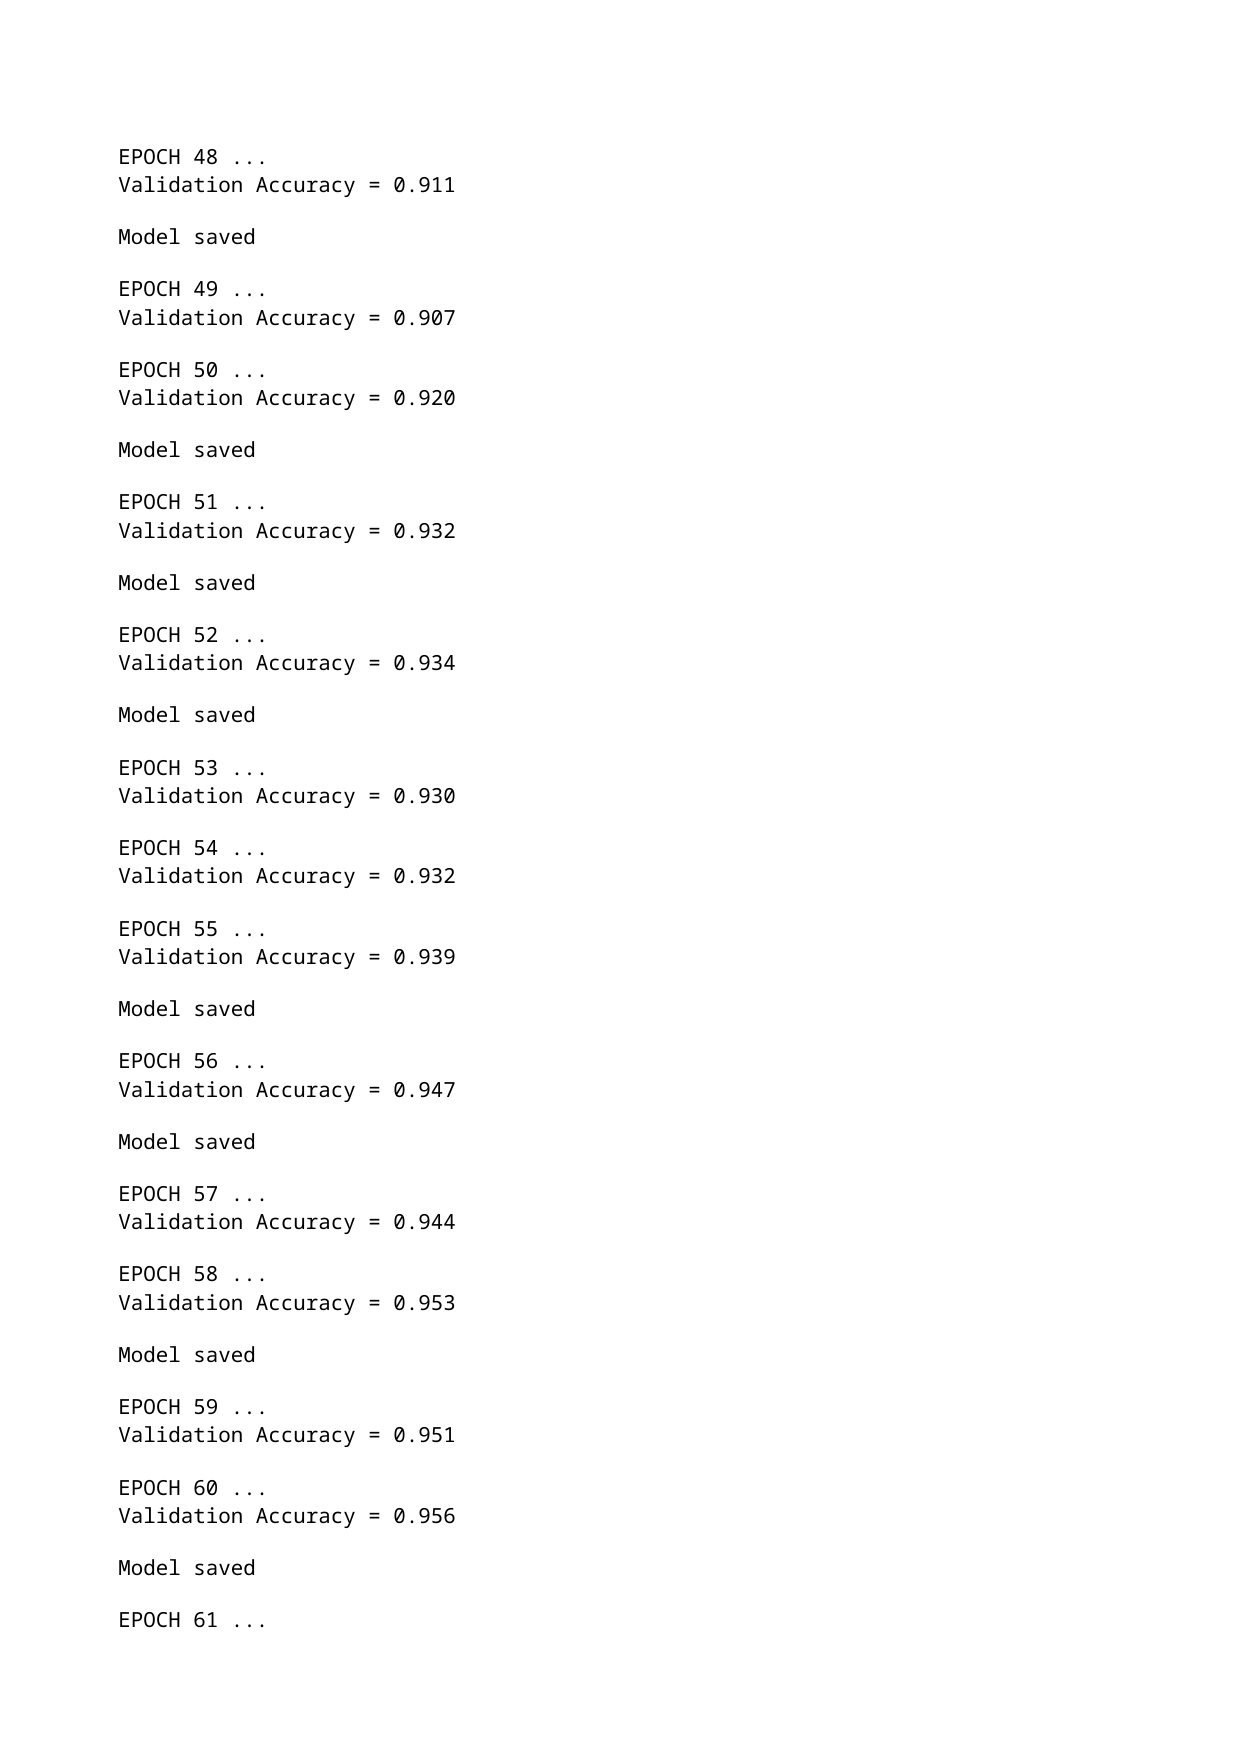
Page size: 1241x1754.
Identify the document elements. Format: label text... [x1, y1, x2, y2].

text EPOCH 52 ... [118, 620, 1122, 648]
text Validation Accuracy = 0.930 [118, 781, 1122, 809]
text EPOCH 49 ... [118, 274, 1122, 303]
text EPOCH 54 ... [118, 833, 1122, 862]
text Validation Accuracy = 0.932 [118, 516, 1122, 544]
text Model saved [118, 1553, 1122, 1582]
text EPOCH 56 ... [118, 1046, 1122, 1075]
text Model saved [118, 1340, 1122, 1368]
text Validation Accuracy = 0.953 [118, 1288, 1122, 1316]
text Model saved [118, 435, 1122, 464]
text Validation Accuracy = 0.932 [118, 862, 1122, 890]
text Model saved [118, 568, 1122, 596]
text Validation Accuracy = 0.947 [118, 1075, 1122, 1103]
text Validation Accuracy = 0.934 [118, 648, 1122, 677]
text EPOCH 57 ... [118, 1179, 1122, 1207]
text EPOCH 50 ... [118, 355, 1122, 383]
text Model saved [118, 701, 1122, 729]
text Validation Accuracy = 0.944 [118, 1207, 1122, 1236]
text EPOCH 48 ... [118, 142, 1122, 170]
text Validation Accuracy = 0.911 [118, 170, 1122, 199]
text Validation Accuracy = 0.907 [118, 303, 1122, 331]
text EPOCH 51 ... [118, 487, 1122, 516]
text EPOCH 61 ... [118, 1605, 1122, 1634]
text Validation Accuracy = 0.951 [118, 1421, 1122, 1449]
text EPOCH 58 ... [118, 1259, 1122, 1288]
text Model saved [118, 994, 1122, 1023]
text Validation Accuracy = 0.939 [118, 942, 1122, 971]
text Model saved [118, 1127, 1122, 1155]
text EPOCH 55 ... [118, 914, 1122, 942]
text Validation Accuracy = 0.920 [118, 383, 1122, 412]
text Validation Accuracy = 0.956 [118, 1501, 1122, 1529]
text Model saved [118, 222, 1122, 251]
text EPOCH 60 ... [118, 1473, 1122, 1501]
text EPOCH 53 ... [118, 753, 1122, 781]
text EPOCH 59 ... [118, 1392, 1122, 1421]
